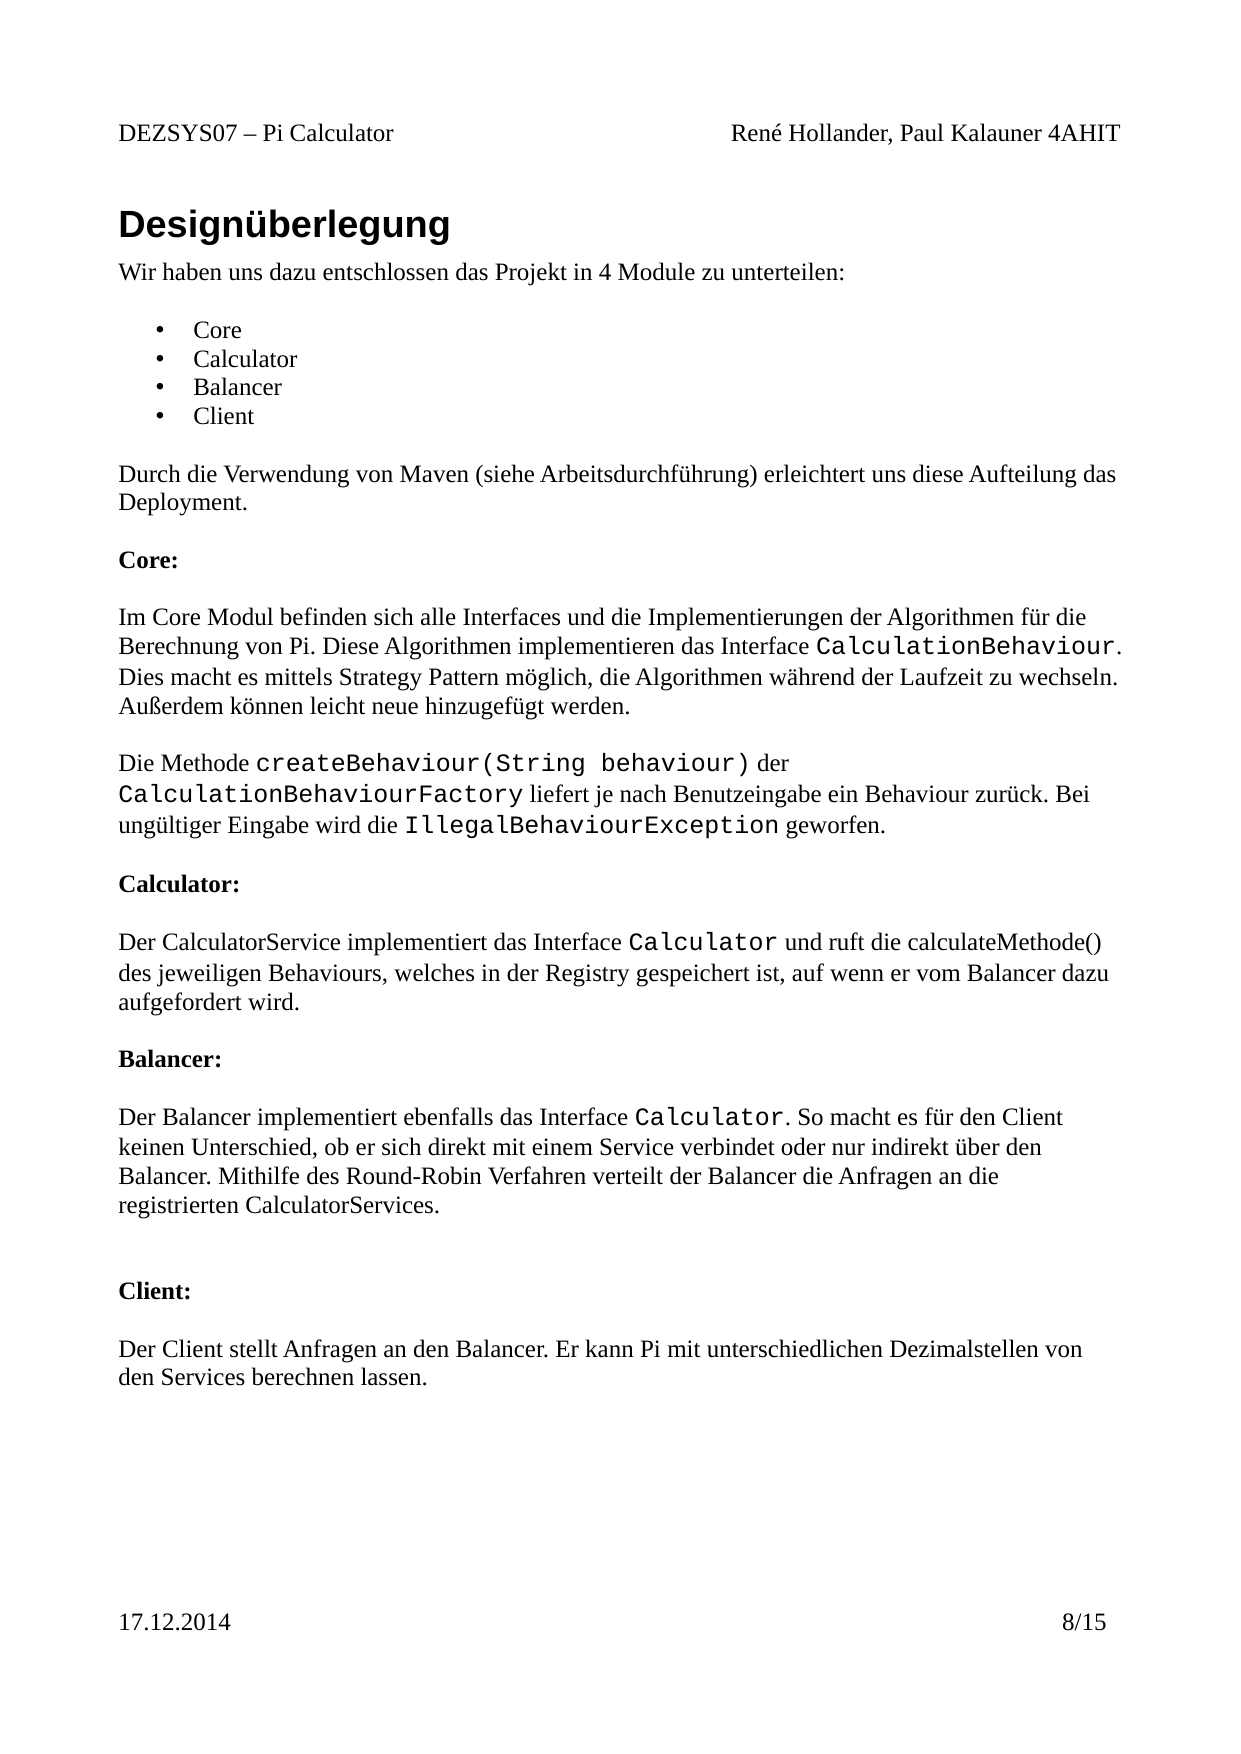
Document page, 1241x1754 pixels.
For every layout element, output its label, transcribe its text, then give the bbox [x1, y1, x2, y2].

text Balancer: [118, 1044, 1122, 1073]
text Core: [118, 545, 1122, 574]
text Die Methode createBehaviour(String behaviour) der CalculationBehaviourFactory liefert je nach Benutzeingabe ein Behaviour zurück. Bei ungültiger Eingabe wird die IllegalBehaviourException geworfen. [118, 748, 1122, 841]
subtitle Designüberlegung [118, 201, 1122, 245]
text Im Core Modul befinden sich alle Interfaces und die Implementierungen der Algorithmen für die Berechnung von Pi. Diese Algorithmen implementieren das Interface CalculationBehaviour. Dies macht es mittels Strategy Pattern möglich, die Algorithmen während der Laufzeit zu wechseln. Außerdem können leicht neue hinzugefügt werden. [118, 602, 1122, 719]
text Der CalculatorService implementiert das Interface Calculator und ruft die calculateMethode() des jeweiligen Behaviours, welches in der Registry gespeichert ist, auf wenn er vom Balancer dazu aufgefordert wird. [118, 927, 1122, 1015]
text Calculator: [118, 869, 1122, 898]
text Der Client stellt Anfragen an den Balancer. Er kann Pi mit unterschiedlichen Dezimalstellen von den Services berechnen lassen. [118, 1334, 1122, 1391]
text Client: [118, 1276, 1122, 1305]
text Der Balancer implementiert ebenfalls das Interface Calculator. So macht es für den Client keinen Unterschied, ob er sich direkt mit einem Service verbindet oder nur indirekt über den Balancer. Mithilfe des Round-Robin Verfahren verteilt der Balancer die Anfragen an die registrierten CalculatorServices. [118, 1102, 1122, 1219]
list Calculator [156, 344, 1122, 372]
list Core [156, 315, 1122, 344]
text Durch die Verwendung von Maven (siehe Arbeitsdurchführung) erleichtert uns diese Aufteilung das Deployment. [118, 459, 1122, 516]
list Client [156, 401, 1122, 430]
list Balancer [156, 372, 1122, 401]
text Wir haben uns dazu entschlossen das Projekt in 4 Module zu unterteilen: [118, 257, 1122, 286]
